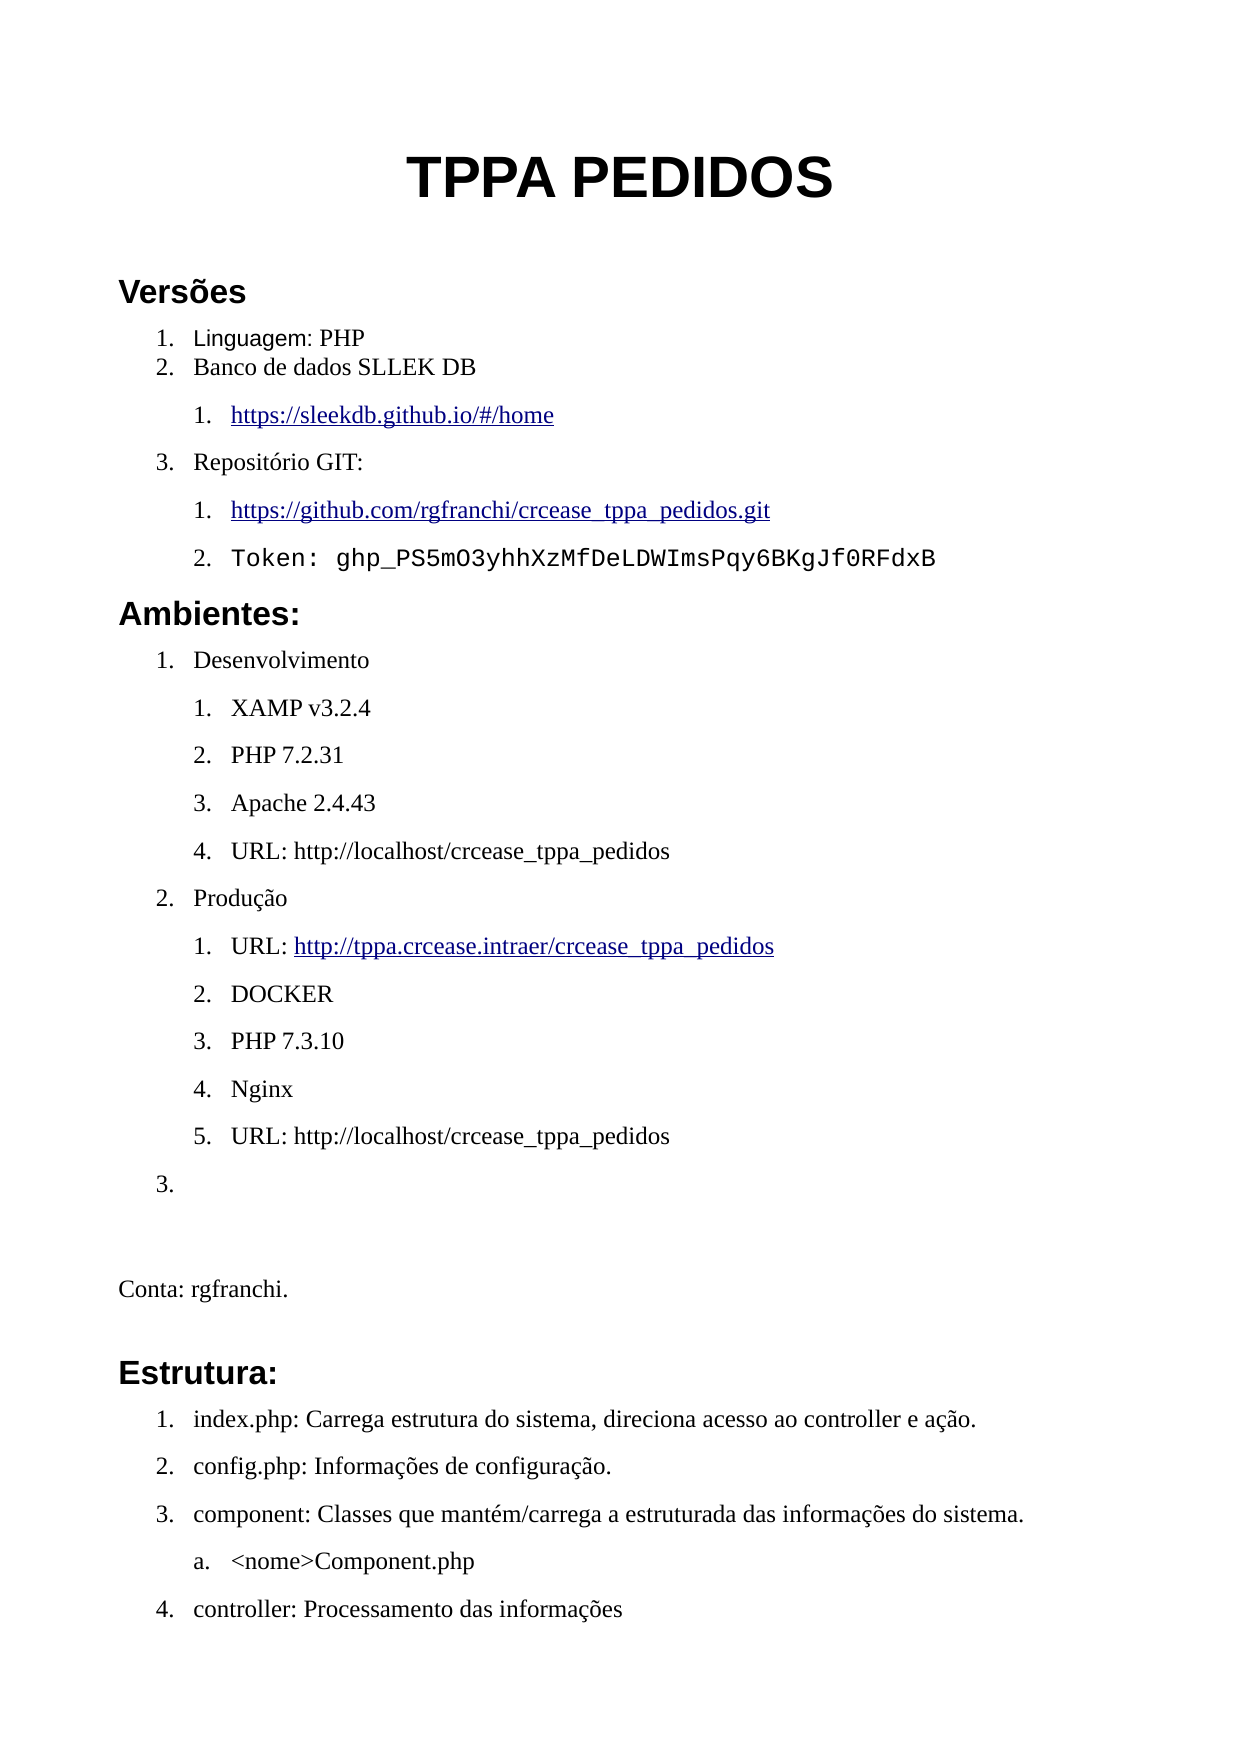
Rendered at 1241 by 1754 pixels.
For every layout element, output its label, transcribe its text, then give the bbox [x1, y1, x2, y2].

list Desenvolvimento [156, 645, 1122, 674]
subtitle Estrutura: [118, 1352, 1122, 1391]
list XAMP v3.2.4 [193, 693, 1122, 722]
text Conta: rgfranchi. [118, 1274, 1122, 1303]
list URL: http://localhost/crcease_tppa_pedidos [193, 1121, 1122, 1150]
list PHP 7.3.10 [193, 1026, 1122, 1055]
list Banco de dados SLLEK DB [156, 352, 1122, 381]
list Produção [156, 883, 1122, 912]
list Nginx [193, 1074, 1122, 1103]
list https://sleekdb.github.io/#/home [193, 400, 1122, 428]
subtitle Ambientes: [118, 594, 1122, 633]
list Linguagem: PHP [156, 323, 1122, 352]
list controller: Processamento das informações [156, 1594, 1122, 1623]
list Repositório GIT: [156, 447, 1122, 476]
list Apache 2.4.43 [193, 788, 1122, 817]
list Token: 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 [193, 543, 1122, 573]
list <nome>Component.php [193, 1546, 1122, 1575]
list DOCKER [193, 979, 1122, 1007]
list URL: http://tppa.crcease.intraer/crcease_tppa_pedidos [193, 931, 1122, 960]
list index.php: Carrega estrutura do sistema, direciona acesso ao controller e ação. [156, 1404, 1122, 1432]
list component: Classes que mantém/carrega a estruturada das informações do sistema. [156, 1499, 1122, 1528]
title TPPA PEDIDOS [118, 143, 1122, 210]
list https://github.com/rgfranchi/crcease_tppa_pedidos.git [193, 495, 1122, 524]
list config.php: Informações de configuração. [156, 1451, 1122, 1480]
list PHP 7.2.31 [193, 741, 1122, 769]
list URL: http://localhost/crcease_tppa_pedidos [193, 836, 1122, 864]
subtitle Versões [118, 272, 1122, 311]
